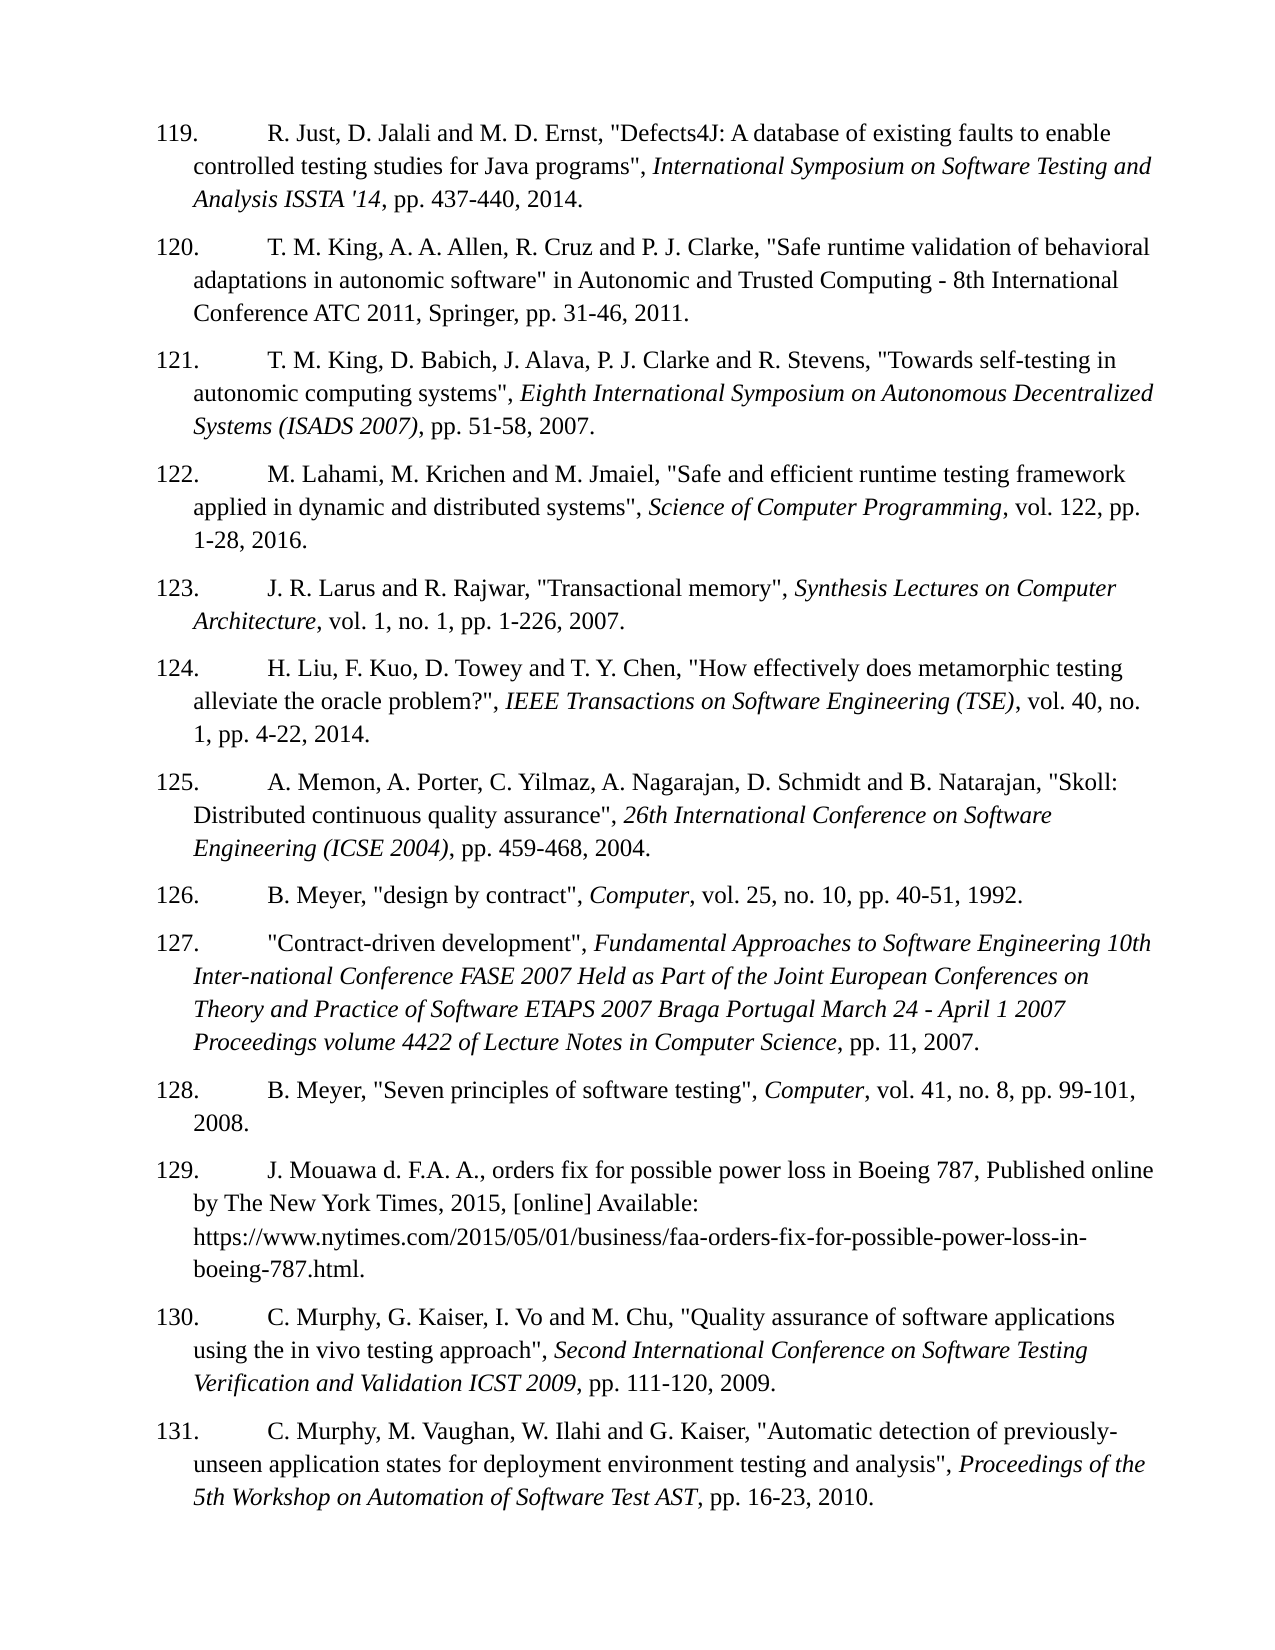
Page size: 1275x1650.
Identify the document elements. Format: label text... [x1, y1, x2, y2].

list J. R. Larus and R. Rajwar, "Transactional memory", Synthesis Lectures on Computer Architecture, vol. 1, no. 1, pp. 1-226, 2007. [156, 573, 1157, 634]
list J. Mouawa d. F.A. A., orders fix for possible power loss in Boeing 787, Published online by The New York Times, 2015, [online] Available: https://www.nytimes.com/2015/05/01/business/faa-orders-fix-for-possible-power-loss-in-boeing-787.html. [156, 1156, 1157, 1283]
list B. Meyer, "Seven principles of software testing", Computer, vol. 41, no. 8, pp. 99-101, 2008. [156, 1075, 1157, 1137]
list M. Lahami, M. Krichen and M. Jmaiel, "Safe and efficient runtime testing framework applied in dynamic and distributed systems", Science of Computer Programming, vol. 122, pp. 1-28, 2016. [156, 459, 1157, 554]
list B. Meyer, "design by contract", Computer, vol. 25, no. 10, pp. 40-51, 1992. [156, 881, 1157, 909]
list T. M. King, A. A. Allen, R. Cruz and P. J. Clarke, "Safe runtime validation of behavioral adaptations in autonomic software" in Autonomic and Trusted Computing - 8th International Conference ATC 2011, Springer, pp. 31-46, 2011. [156, 232, 1157, 327]
list C. Murphy, M. Vaughan, W. Ilahi and G. Kaiser, "Automatic detection of previously-unseen application states for deployment environment testing and analysis", Proceedings of the 5th Workshop on Automation of Software Test AST, pp. 16-23, 2010. [156, 1416, 1157, 1511]
list T. M. King, D. Babich, J. Alava, P. J. Clarke and R. Stevens, "Towards self-testing in autonomic computing systems", Eighth International Symposium on Autonomous Decentralized Systems (ISADS 2007), pp. 51-58, 2007. [156, 345, 1157, 440]
list C. Murphy, G. Kaiser, I. Vo and M. Chu, "Quality assurance of software applications using the in vivo testing approach", Second International Conference on Software Testing Verification and Validation ICST 2009, pp. 111-120, 2009. [156, 1302, 1157, 1397]
list H. Liu, F. Kuo, D. Towey and T. Y. Chen, "How effectively does metamorphic testing alleviate the oracle problem?", IEEE Transactions on Software Engineering (TSE), vol. 40, no. 1, pp. 4-22, 2014. [156, 653, 1157, 748]
list A. Memon, A. Porter, C. Yilmaz, A. Nagarajan, D. Schmidt and B. Natarajan, "Skoll: Distributed continuous quality assurance", 26th International Conference on Software Engineering (ICSE 2004), pp. 459-468, 2004. [156, 767, 1157, 862]
list R. Just, D. Jalali and M. D. Ernst, "Defects4J: A database of existing faults to enable controlled testing studies for Java programs", International Symposium on Software Testing and Analysis ISSTA '14, pp. 437-440, 2014. [156, 118, 1157, 213]
list "Contract-driven development", Fundamental Approaches to Software Engineering 10th Inter-national Conference FASE 2007 Held as Part of the Joint European Conferences on Theory and Practice of Software ETAPS 2007 Braga Portugal March 24 - April 1 2007 Proceedings volume 4422 of Lecture Notes in Computer Science, pp. 11, 2007. [156, 928, 1157, 1056]
